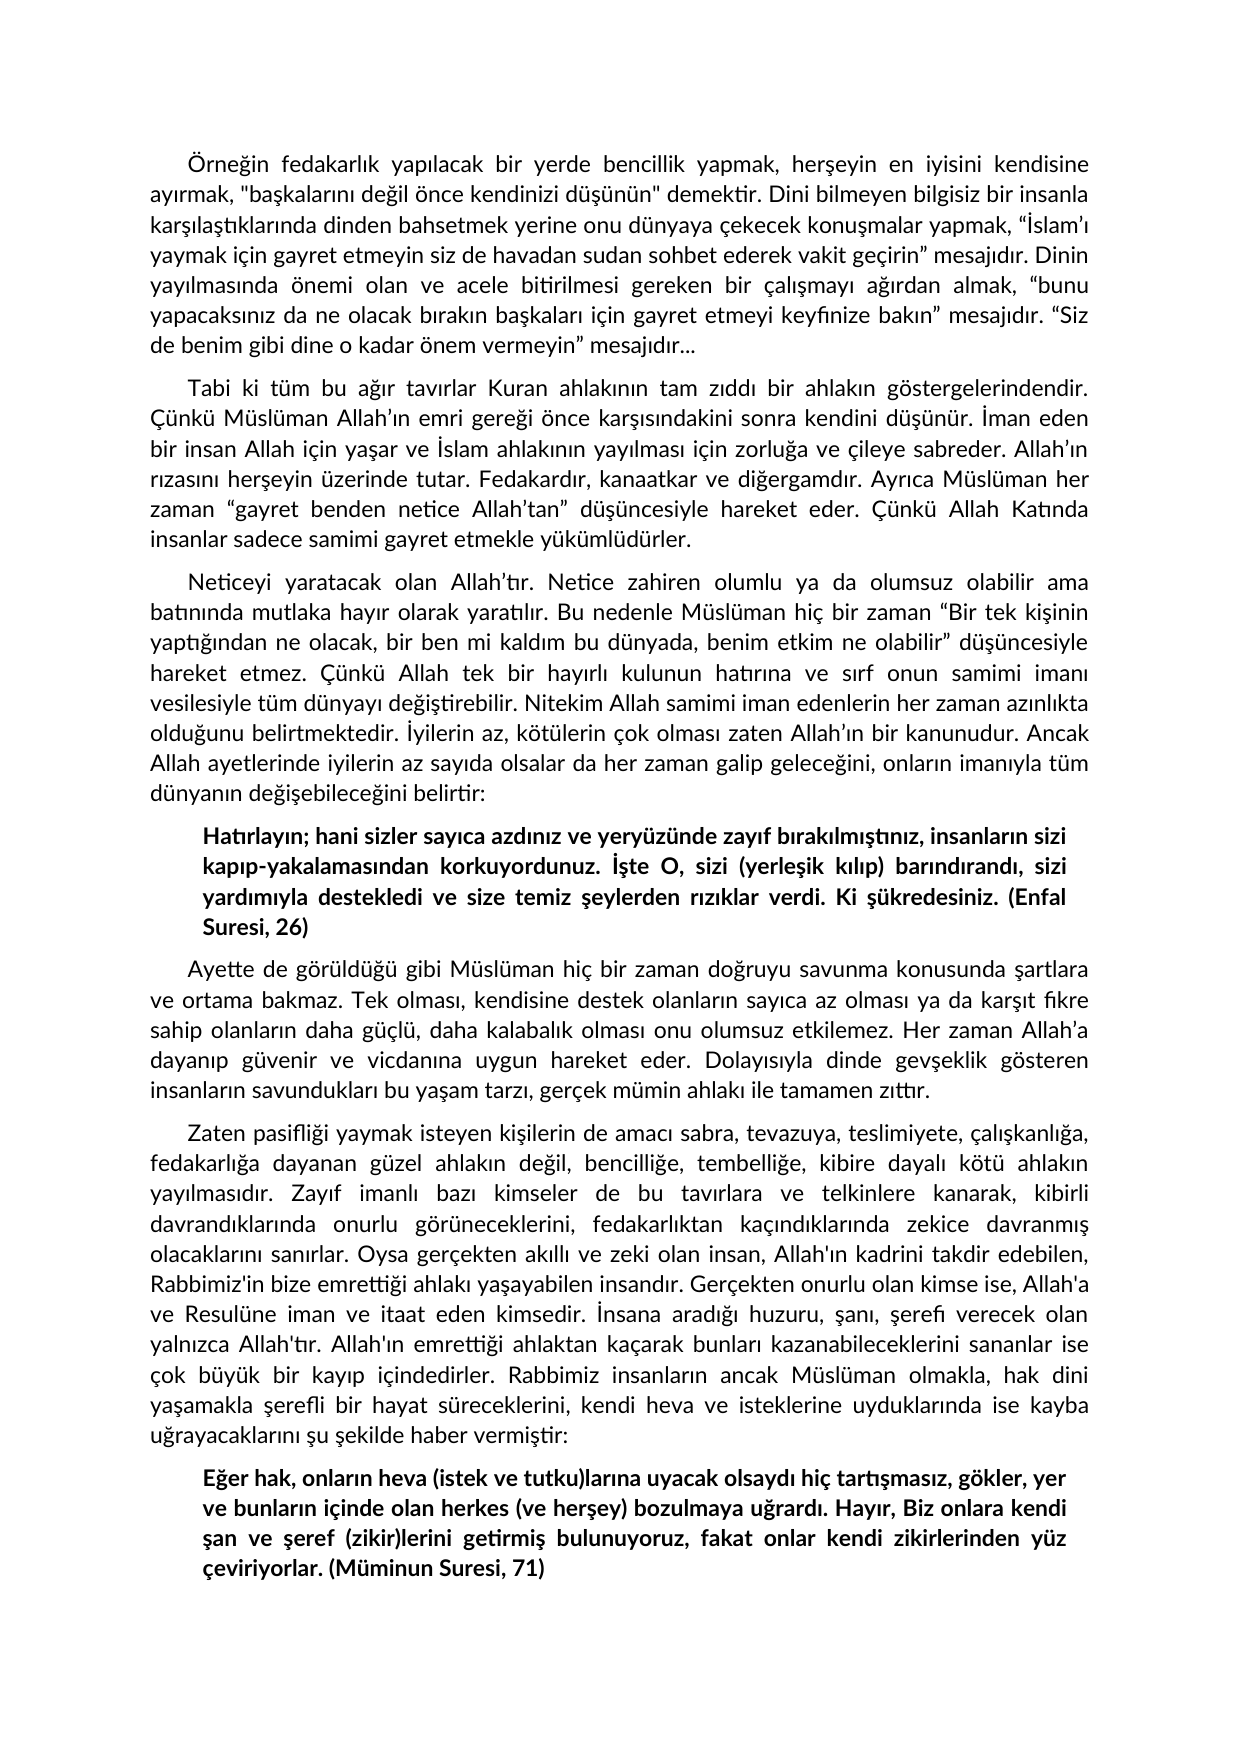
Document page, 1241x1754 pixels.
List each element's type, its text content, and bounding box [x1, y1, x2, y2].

text Tabi ki tüm bu ağır tavırlar Kuran ahlakının tam zıddı bir ahlakın göstergelerindendir. Çünkü Müslüman Allah’ın emri gereği önce karşısındakini sonra kendini düşünür. İman eden bir insan Allah için yaşar ve İslam ahlakının yayılması için zorluğa ve çileye sabreder. Allah’ın rızasını herşeyin üzerinde tutar. Fedakardır, kanaatkar ve diğergamdır. Ayrıca Müslüman her zaman “gayret benden netice Allah’tan” düşüncesiyle hareket eder. Çünkü Allah Katında insanlar sadece samimi gayret etmekle yükümlüdürler. [150, 374, 1090, 552]
text Neticeyi yaratacak olan Allah’tır. Netice zahiren olumlu ya da olumsuz olabilir ama batınında mutlaka hayır olarak yaratılır. Bu nedenle Müslüman hiç bir zaman “Bir tek kişinin yaptığından ne olacak, bir ben mi kaldım bu dünyada, benim etkim ne olabilir” düşüncesiyle hareket etmez. Çünkü Allah tek bir hayırlı kulunun hatırına ve sırf onun samimi imanı vesilesiyle tüm dünyayı değiştirebilir. Nitekim Allah samimi iman edenlerin her zaman azınlıkta olduğunu belirtmektedir. İyilerin az, kötülerin çok olması zaten Allah’ın bir kanunudur. Ancak Allah ayetlerinde iyilerin az sayıda olsalar da her zaman galip geleceğini, onların imanıyla tüm dünyanın değişebileceğini belirtir: [150, 568, 1090, 807]
text Hatırlayın; hani sizler sayıca azdınız ve yeryüzünde zayıf bırakılmıştınız, insanların sizi kapıp-yakalamasından korkuyordunuz. İşte O, sizi (yerleşik kılıp) barındırandı, sizi yardımıyla destekledi ve size temiz şeylerden rızıklar verdi. Ki şükredesiniz. (Enfal Suresi, 26) [202, 822, 1068, 940]
text Örneğin fedakarlık yapılacak bir yerde bencillik yapmak, herşeyin en iyisini kendisine ayırmak, "başkalarını değil önce kendinizi düşünün" demektir. Dini bilmeyen bilgisiz bir insanla karşılaştıklarında dinden bahsetmek yerine onu dünyaya çekecek konuşmalar yapmak, “İslam’ı yaymak için gayret etmeyin siz de havadan sudan sohbet ederek vakit geçirin” mesajıdır. Dinin yayılmasında önemi olan ve acele bitirilmesi gereken bir çalışmayı ağırdan almak, “bunu yapacaksınız da ne olacak bırakın başkaları için gayret etmeyi keyfinize bakın” mesajıdır. “Siz de benim gibi dine o kadar önem vermeyin” mesajıdır... [150, 150, 1090, 359]
text Zaten pasifliği yaymak isteyen kişilerin de amacı sabra, tevazuya, teslimiyete, çalışkanlığa, fedakarlığa dayanan güzel ahlakın değil, bencilliğe, tembelliğe, kibire dayalı kötü ahlakın yayılmasıdır. Zayıf imanlı bazı kimseler de bu tavırlara ve telkinlere kanarak, kibirli davrandıklarında onurlu görüneceklerini, fedakarlıktan kaçındıklarında zekice davranmış olacaklarını sanırlar. Oysa gerçekten akıllı ve zeki olan insan, Allah'ın kadrini takdir edebilen, Rabbimiz'in bize emrettiği ahlakı yaşayabilen insandır. Gerçekten onurlu olan kimse ise, Allah'a ve Resulüne iman ve itaat eden kimsedir. İnsana aradığı huzuru, şanı, şerefi verecek olan yalnızca Allah'tır. Allah'ın emrettiği ahlaktan kaçarak bunları kazanabileceklerini sananlar ise çok büyük bir kayıp içindedirler. Rabbimiz insanların ancak Müslüman olmakla, hak dini yaşamakla şerefli bir hayat süreceklerini, kendi heva ve isteklerine uyduklarında ise kayba uğrayacaklarını şu şekilde haber vermiştir: [150, 1119, 1090, 1448]
text Ayette de görüldüğü gibi Müslüman hiç bir zaman doğruyu savunma konusunda şartlara ve ortama bakmaz. Tek olması, kendisine destek olanların sayıca az olması ya da karşıt fikre sahip olanların daha güçlü, daha kalabalık olması onu olumsuz etkilemez. Her zaman Allah’a dayanıp güvenir ve vicdanına uygun hareket eder. Dolayısıyla dinde gevşeklik gösteren insanların savundukları bu yaşam tarzı, gerçek mümin ahlakı ile tamamen zıttır. [150, 955, 1090, 1103]
text Eğer hak, onların heva (istek ve tutku)larına uyacak olsaydı hiç tartışmasız, gökler, yer ve bunların içinde olan herkes (ve herşey) bozulmaya uğrardı. Hayır, Biz onlara kendi şan ve şeref (zikir)lerini getirmiş bulunuyoruz, fakat onlar kendi zikirlerinden yüz çeviriyorlar. (Müminun Suresi, 71) [202, 1463, 1068, 1582]
